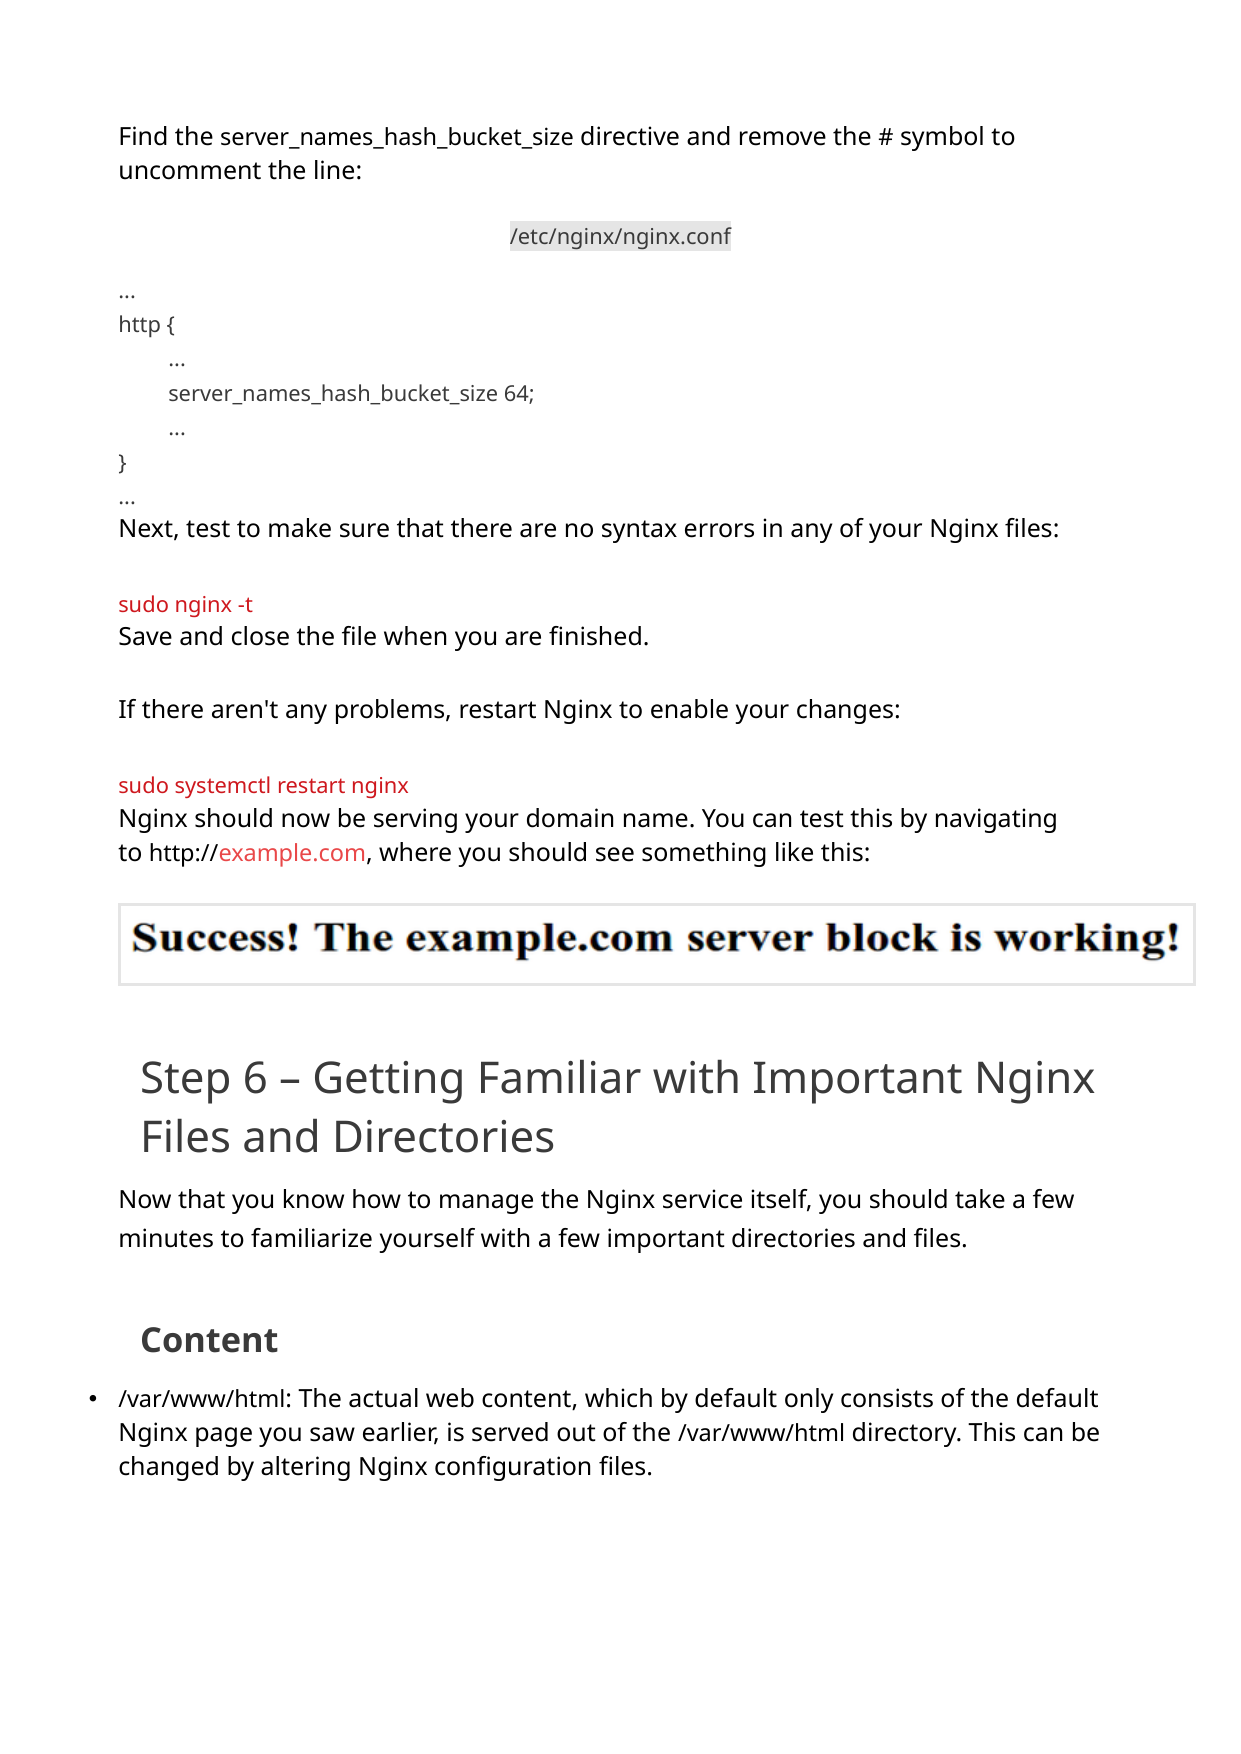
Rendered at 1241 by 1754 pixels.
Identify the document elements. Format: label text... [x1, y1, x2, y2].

subtitle Step 6 – Getting Familiar with Important Nginx Files and Directories [140, 1046, 1100, 1166]
text Save and close the file when you are finished. [118, 618, 1122, 653]
picture [124, 909, 1191, 980]
text ... [118, 407, 1122, 442]
text Now that you know how to manage the Nginx service itself, you should take a few minutes to familiarize yourself with a few important directories and files. [118, 1181, 1122, 1254]
text server_names_hash_bucket_size 64; [118, 373, 1122, 407]
text If there aren't any problems, restart Nginx to enable your changes: [118, 692, 1122, 726]
text /etc/nginx/nginx.conf [118, 221, 1122, 251]
text sudo nginx -t [118, 584, 1122, 618]
text } [118, 442, 1122, 476]
list /var/www/html: The actual web content, which by default only consists of the default Nginx page you saw earlier, is served out of the /var/www/html directory. This can be changed by altering Nginx configuration files. [118, 1380, 1122, 1483]
subtitle Content [140, 1316, 1100, 1363]
text ... [118, 270, 1122, 304]
text ... [118, 339, 1122, 373]
text sudo systemctl restart nginx [118, 766, 1122, 800]
text ... [118, 476, 1122, 511]
text Find the server_names_hash_bucket_size directive and remove the # symbol to uncomment the line: [118, 118, 1122, 187]
text Nginx should now be serving your domain name. You can test this by navigating to http://example.com, where you should see something like this: [118, 800, 1122, 869]
text Next, test to make sure that there are no syntax errors in any of your Nginx files: [118, 511, 1122, 545]
text http { [118, 304, 1122, 339]
